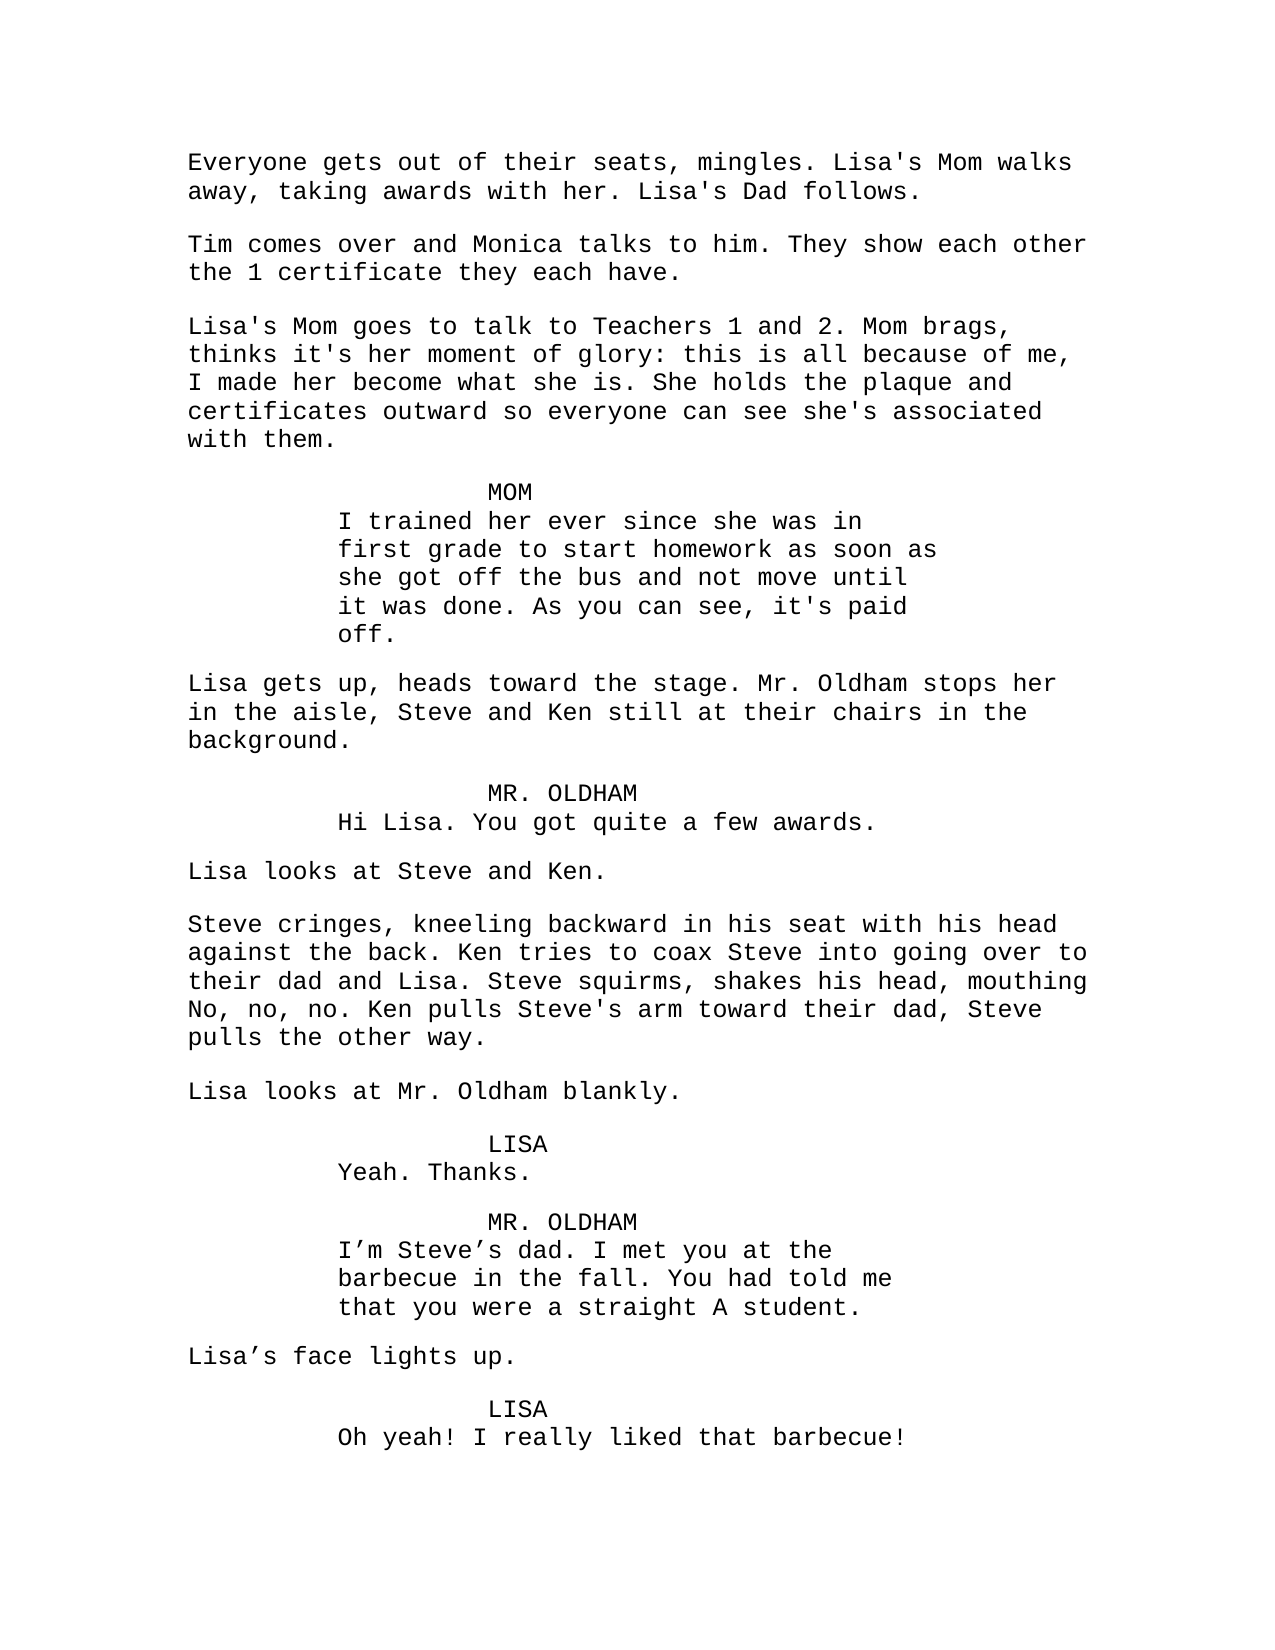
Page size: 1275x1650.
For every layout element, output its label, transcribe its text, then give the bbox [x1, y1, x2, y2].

text Hi Lisa. You got quite a few awards. [337, 809, 937, 837]
text LISA [187, 1397, 1087, 1425]
text I trained her ever since she was in first grade to start homework as soon as she got off the bus and not move until it was done. As you can see, it's paid off. [337, 508, 937, 650]
text Everyone gets out of their seats, mingles. Lisa's Mom walks away, taking awards with her. Lisa's Dad follows. [187, 150, 1087, 207]
text MR. OLDHAM [187, 781, 1087, 809]
text Lisa looks at Steve and Ken. [187, 858, 1087, 887]
text MOM [187, 480, 1087, 508]
text Yeah. Thanks. [337, 1160, 937, 1188]
text LISA [187, 1132, 1087, 1160]
text I’m Steve’s dad. I met you at the barbecue in the fall. You had told me that you were a straight A student. [337, 1237, 937, 1322]
text Steve cringes, kneeling backward in his seat with his head against the back. Ken tries to coax Steve into going over to their dad and Lisa. Steve squirms, shakes his head, mouthing No, no, no. Ken pulls Steve's arm toward their dad, Steve pulls the other way. [187, 912, 1087, 1053]
text Tim comes over and Monica talks to him. They show each other the 1 certificate they each have. [187, 232, 1087, 288]
text Lisa gets up, heads toward the stage. Mr. Oldham stops her in the aisle, Steve and Ken still at their chairs in the background. [187, 671, 1087, 756]
text MR. OLDHAM [187, 1209, 1087, 1237]
text Oh yeah! I really liked that barbecue! [337, 1425, 937, 1453]
text Lisa looks at Mr. Oldham blankly. [187, 1078, 1087, 1107]
text Lisa's Mom goes to talk to Teachers 1 and 2. Mom brags, thinks it's her moment of glory: this is all because of me, I made her become what she is. She holds the plaque and certificates outward so everyone can see she's associated with them. [187, 313, 1087, 455]
text Lisa’s face lights up. [187, 1343, 1087, 1372]
